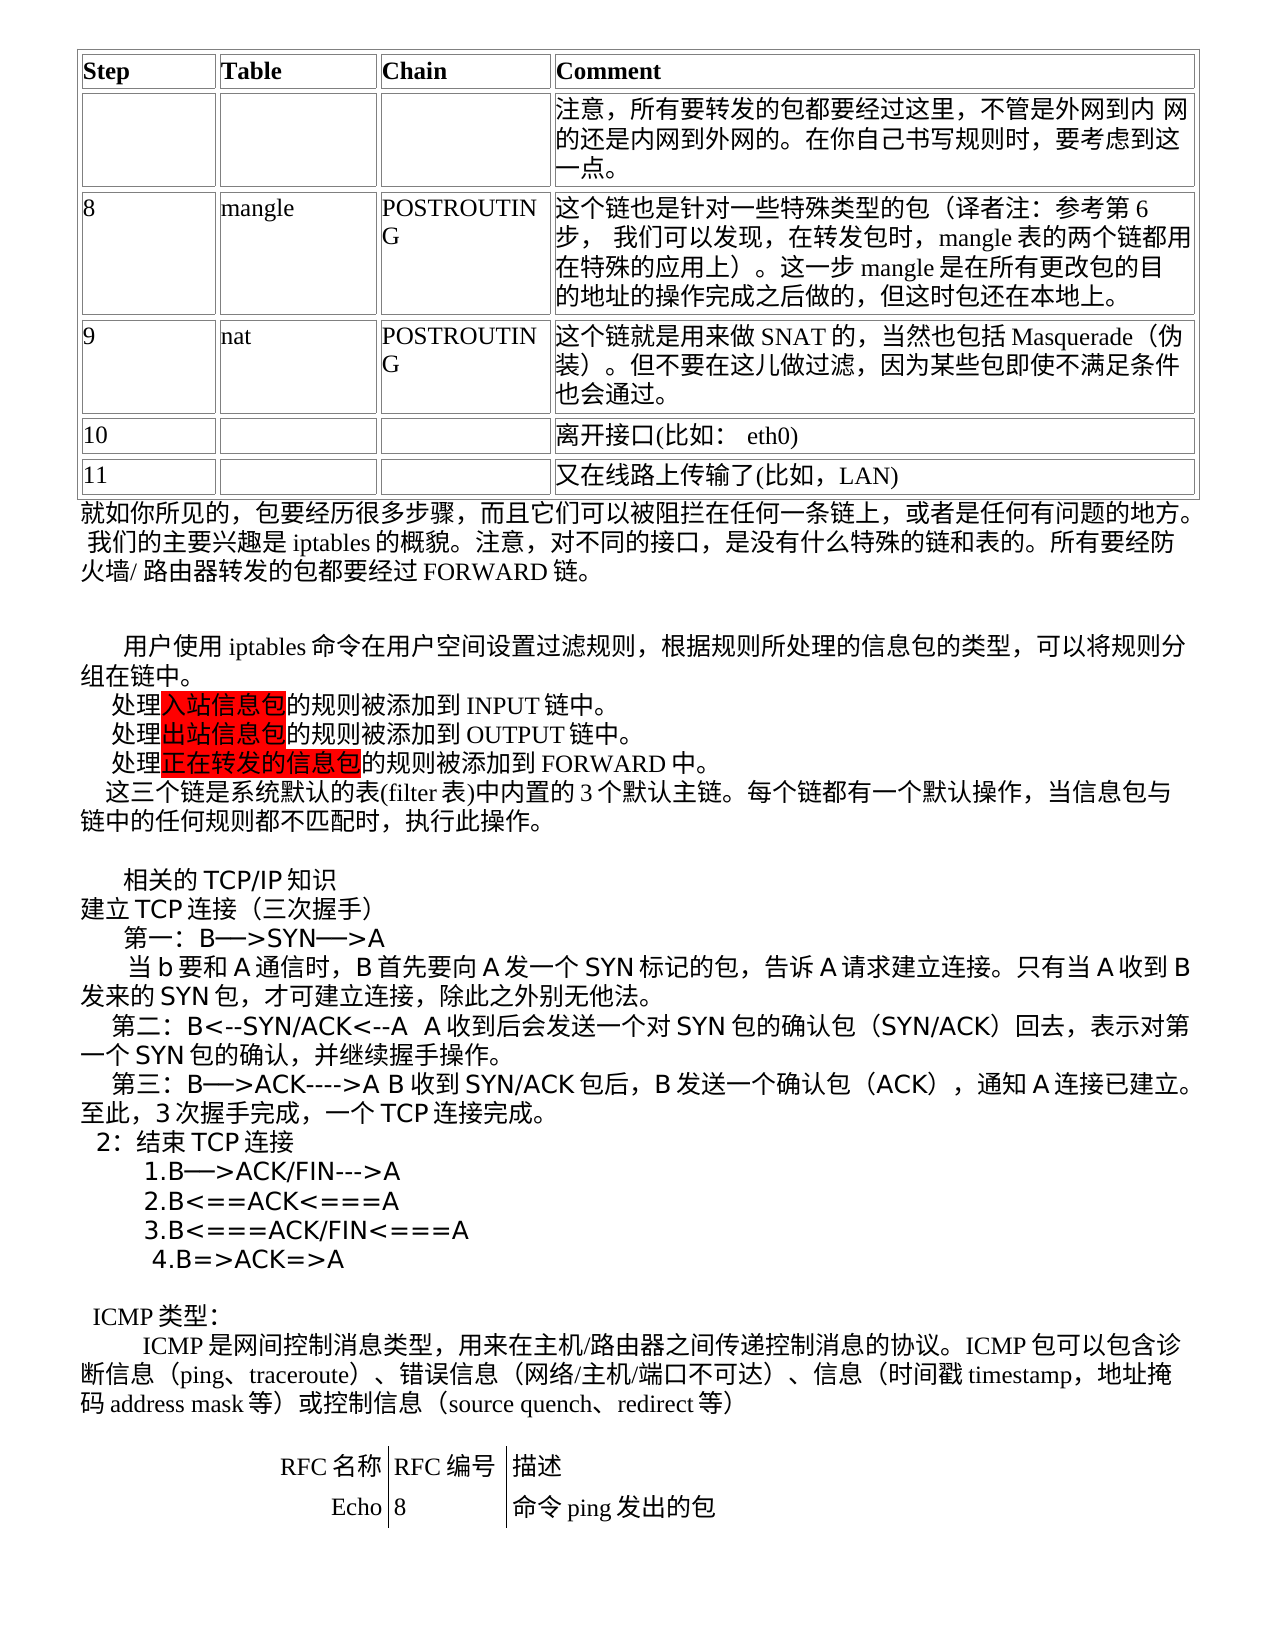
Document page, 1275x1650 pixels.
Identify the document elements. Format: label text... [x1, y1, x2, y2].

table_cell 9 [80, 314, 218, 413]
table_header Table [218, 50, 379, 87]
table_header [1066, 599, 1197, 633]
table_cell [218, 413, 379, 453]
table_cell mangle [218, 186, 379, 314]
table_cell 注意，所有要转发的包都要经过这里，不管是外网到内 网的还是内网到外网的。在你自己书写规则时，要考虑到这一点。 [553, 88, 1197, 186]
text ICMP是网间控制消息类型，用来在主机/路由器之间传递控制消息的协议。ICMP包可以包含诊断信息（ping、traceroute）、错误信息（网络/主机/端口不可达）、信息（时间戳timestamp，地址掩码address mask等）或控制信息（source quench、redirect等） [80, 1331, 1197, 1419]
table_header RFC编号 [389, 1446, 506, 1487]
table_cell 这个链也是针对一些特殊类型的包（译者注：参考第6步， 我们可以发现，在转发包时，mangle表的两个链都用在特殊的应用上）。这一步mangle是在所有更改包的目 的地址的操作完成之后做的，但这时包还在本地上。 [553, 186, 1197, 314]
text 2.B<==ACK<===A [80, 1187, 1197, 1216]
text 就如你所见的，包要经历很多步骤，而且它们可以被阻拦在任何一条链上，或者是任何有问题的地方。 我们的主要兴趣是iptables的概貌。注意，对不同的接口，是没有什么特殊的链和表的。所有要经防火墙/ 路由器转发的包都要经过FORWARD链。 [80, 500, 1197, 587]
table_header Comment [553, 50, 1197, 87]
table_cell 这个链就是用来做SNAT的，当然也包括Masquerade（伪 装）。但不要在这儿做过滤，因为某些包即使不满足条件也会通过。 [553, 314, 1197, 413]
table_cell 8 [80, 186, 218, 314]
table_cell [221, 419, 376, 453]
table_cell [382, 460, 550, 494]
text ICMP类型： [80, 1302, 1197, 1331]
text 第三：B──>ACK---->A B收到SYN/ACK包后，B发送一个确认包（ACK），通知A连接已建立。至此，3次握手完成，一个TCP连接完成。 [80, 1070, 1197, 1128]
table_cell 又在线路上传输了(比如，LAN) [553, 453, 1197, 494]
table_cell 离开接口(比如： eth0) [553, 413, 1197, 453]
table_cell Echo [80, 1487, 388, 1528]
table_cell 8 [389, 1487, 506, 1528]
text 3.B<===ACK/FIN<===A [80, 1216, 1197, 1245]
text 第二：B<--SYN/ACK<--A A收到后会发送一个对SYN包的确认包（SYN/ACK）回去，表示对第一个SYN包的确认，并继续握手操作。 [80, 1012, 1197, 1070]
table_cell POSTROUTING [379, 314, 553, 413]
table_header RFC名称 [80, 1446, 388, 1487]
table_header [80, 599, 1066, 633]
text 用户使用iptables命令在用户空间设置过滤规则，根据规则所处理的信息包的类型，可以将规则分组在链中。 处理入站信息包的规则被添加到INPUT链中。 处理出站信息包的规则被添加到OUTPUT链中。 处理正在转发的信息包的规则被添加到FORWARD中。 这三个链是系统默认的表(filter表)中内置的3个默认主链。每个链都有一个默认操作，当信息包与链中的任何规则都不匹配时，执行此操作。 [80, 633, 1197, 837]
text 2：结束TCP连接 [80, 1128, 1197, 1158]
table_cell POSTROUTING [379, 186, 553, 314]
table_cell 10 [80, 413, 218, 453]
list 相关的TCP/IP知识 [86, 866, 1197, 895]
table_cell [80, 88, 218, 186]
table_cell [379, 88, 553, 186]
table_cell nat [218, 314, 379, 413]
table_cell [379, 453, 553, 494]
table_header Step [80, 50, 218, 87]
table_cell 命令ping发出的包 [507, 1487, 1197, 1528]
text 1.B──>ACK/FIN--->A [80, 1158, 1197, 1187]
table_cell [221, 460, 376, 494]
text 当b要和A通信时，B首先要向A发一个SYN标记的包，告诉A请求建立连接。只有当A收到B发来的SYN包，才可建立连接，除此之外别无他法。 [80, 953, 1197, 1012]
table_cell [218, 453, 379, 494]
table_header 描述 [507, 1446, 1197, 1487]
table_cell 11 [80, 453, 218, 494]
table_header Chain [379, 50, 553, 87]
list 第一：B──>SYN──>A [86, 924, 1197, 953]
table_cell [382, 419, 550, 453]
table_cell [379, 413, 553, 453]
text 建立TCP连接（三次握手） [80, 895, 1197, 924]
text 4.B=>ACK=>A [80, 1245, 1197, 1274]
table_cell [218, 88, 379, 186]
